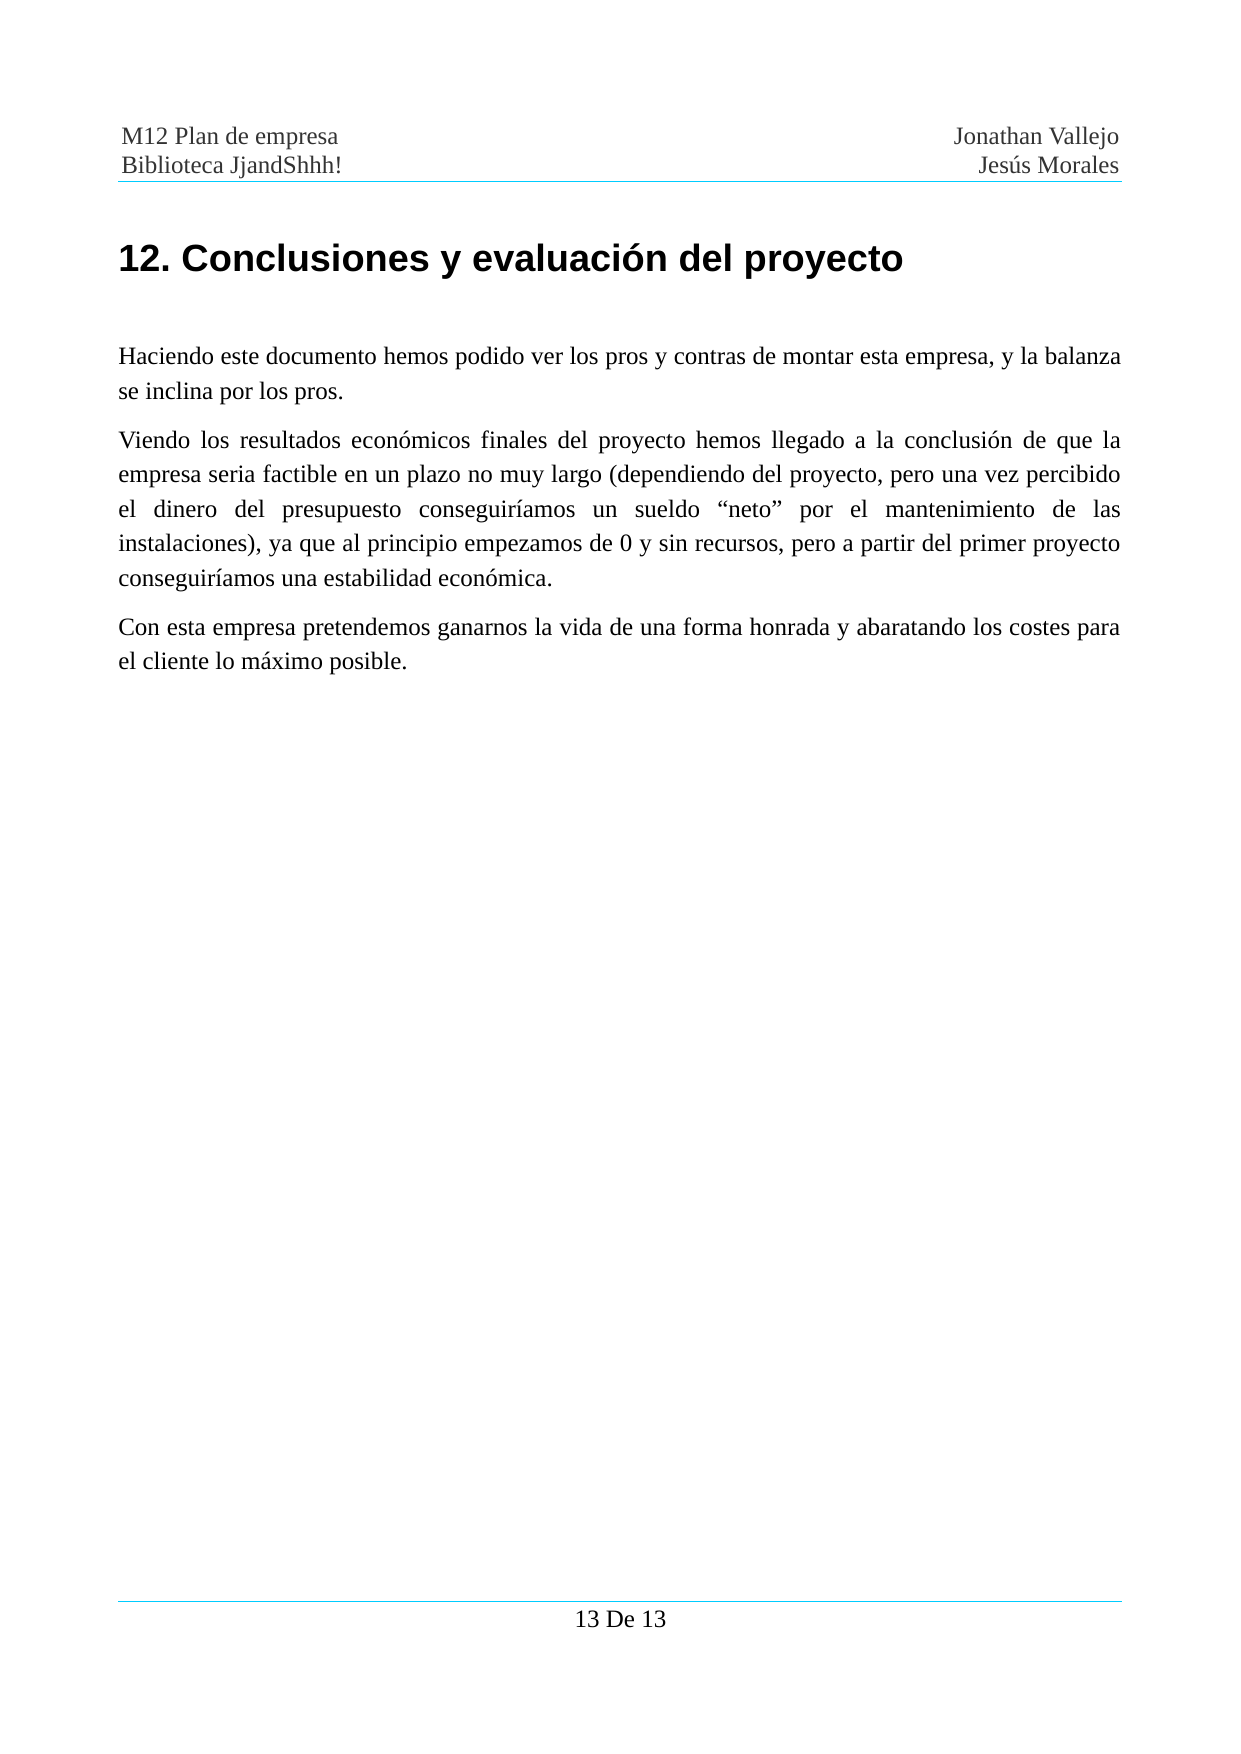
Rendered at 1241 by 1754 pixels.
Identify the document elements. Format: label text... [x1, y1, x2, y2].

text Haciendo este documento hemos podido ver los pros y contras de montar esta empresa, y la balanza se inclina por los pros. [118, 341, 1122, 404]
text Con esta empresa pretendemos ganarnos la vida de una forma honrada y abaratando los costes para el cliente lo máximo posible. [118, 612, 1122, 675]
subtitle 12. Conclusiones y evaluación del proyecto [118, 236, 1122, 280]
text Viendo los resultados económicos finales del proyecto hemos llegado a la conclusión de que la empresa seria factible en un plazo no muy largo (dependiendo del proyecto, pero una vez percibido el dinero del presupuesto conseguiríamos un sueldo “neto” por el mantenimiento de las instalaciones), ya que al principio empezamos de 0 y sin recursos, pero a partir del primer proyecto conseguiríamos una estabilidad económica. [118, 425, 1122, 591]
